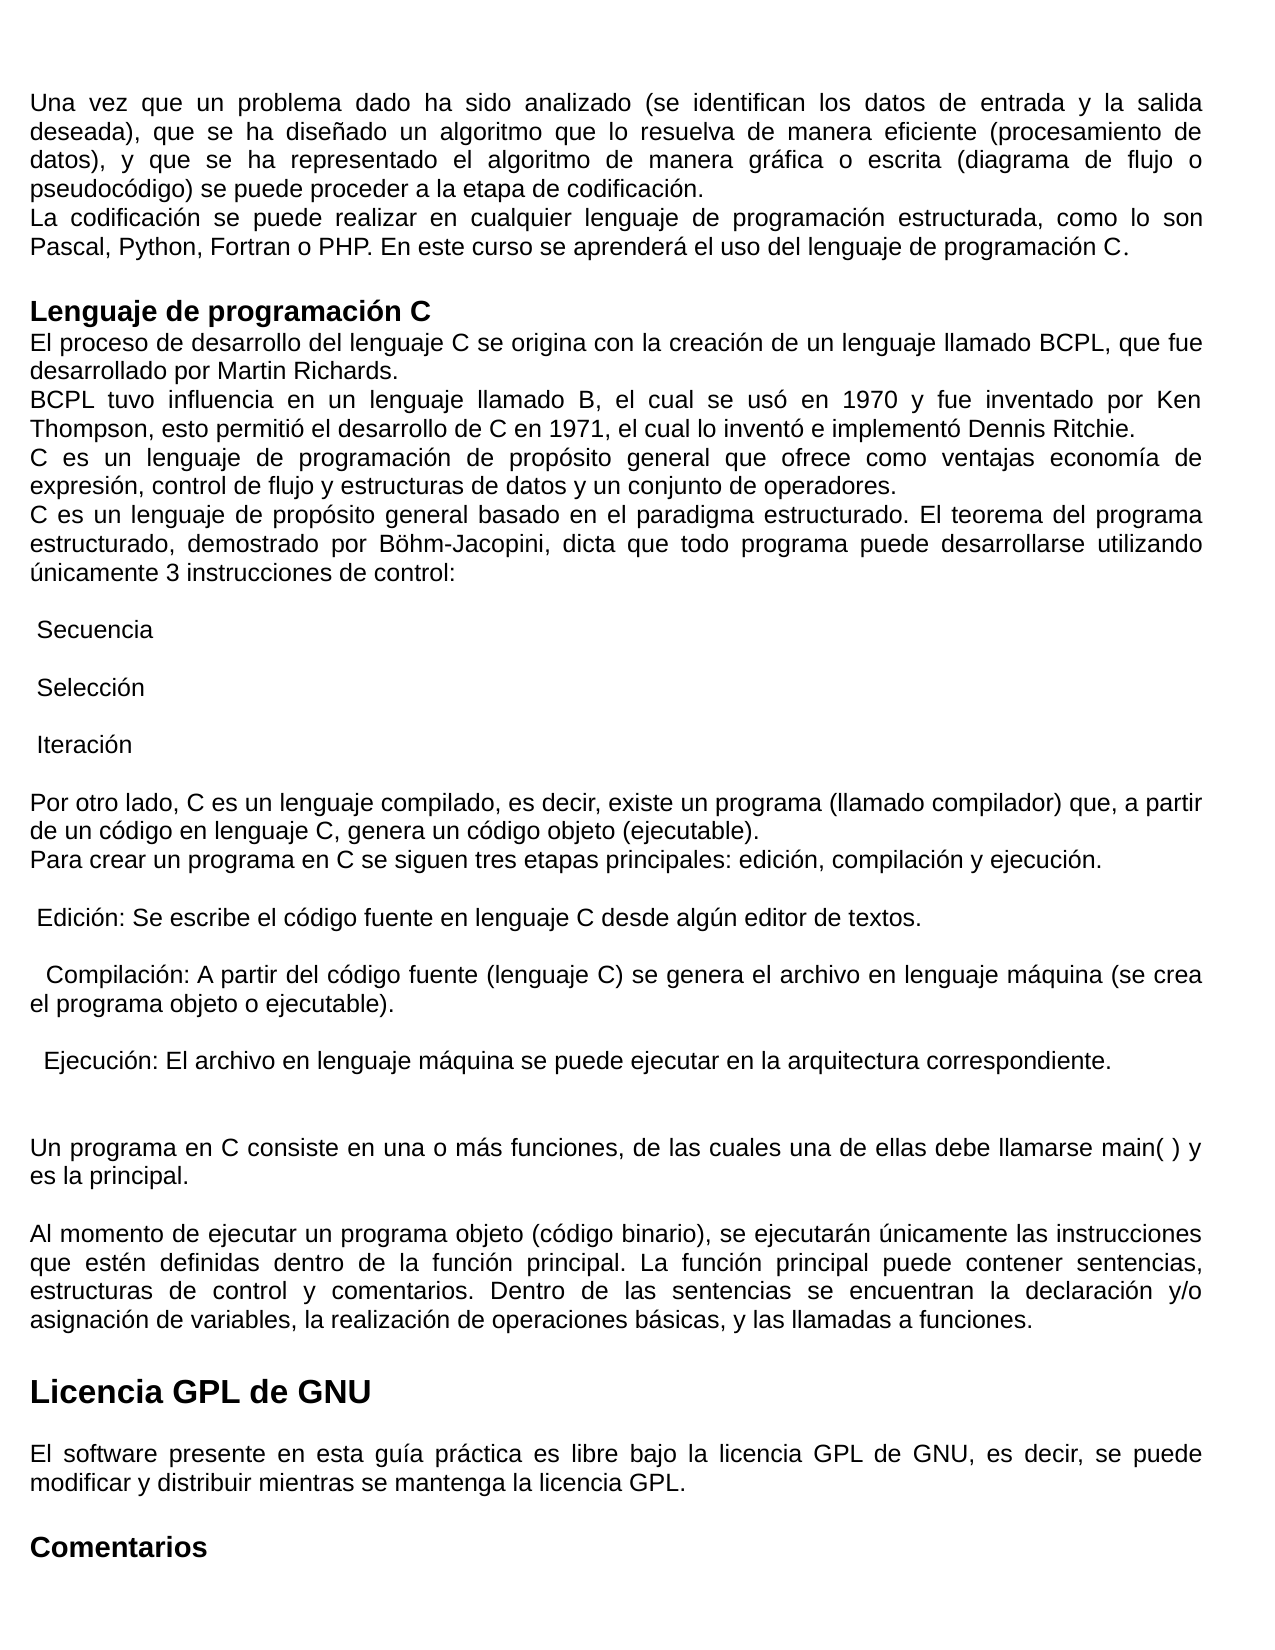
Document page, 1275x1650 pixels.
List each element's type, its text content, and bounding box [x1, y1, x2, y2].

text Para crear un programa en C se siguen tres etapas principales: edición, compilación y ejecución. [29, 845, 1205, 874]
text Lenguaje de programación C [29, 294, 1205, 328]
text  Iteración [29, 730, 1205, 759]
text  Ejecución: El archivo en lenguaje máquina se puede ejecutar en la arquitectura correspondiente. [29, 1046, 1205, 1075]
text  Edición: Se escribe el código fuente en lenguaje C desde algún editor de textos. [29, 903, 1205, 931]
text Por otro lado, C es un lenguaje compilado, es decir, existe un programa (llamado compilador) que, a partir de un código en lenguaje C, genera un código objeto (ejecutable). [29, 788, 1205, 845]
text C es un lenguaje de propósito general basado en el paradigma estructurado. El teorema del programa estructurado, demostrado por Böhm-Jacopini, dicta que todo programa puede desarrollarse utilizando únicamente 3 instrucciones de control: [29, 500, 1205, 586]
text El software presente en esta guía práctica es libre bajo la licencia GPL de GNU, es decir, se puede modificar y distribuir mientras se mantenga la licencia GPL. [29, 1439, 1205, 1497]
text Una vez que un problema dado ha sido analizado (se identifican los datos de entrada y la salida deseada), que se ha diseñado un algoritmo que lo resuelva de manera eficiente (procesamiento de datos), y que se ha representado el algoritmo de manera gráfica o escrita (diagrama de flujo o pseudocódigo) se puede proceder a la etapa de codificación. [29, 88, 1205, 203]
text  Selección [29, 673, 1205, 701]
text  Compilación: A partir del código fuente (lenguaje C) se genera el archivo en lenguaje máquina (se crea el programa objeto o ejecutable). [29, 960, 1205, 1018]
text Un programa en C consiste en una o más funciones, de las cuales una de ellas debe llamarse main( ) y es la principal. [29, 1133, 1205, 1190]
text Comentarios [29, 1531, 1205, 1564]
text C es un lenguaje de programación de propósito general que ofrece como ventajas economía de expresión, control de flujo y estructuras de datos y un conjunto de operadores. [29, 443, 1205, 500]
text BCPL tuvo influencia en un lenguaje llamado B, el cual se usó en 1970 y fue inventado por Ken Thompson, esto permitió el desarrollo de C en 1971, el cual lo inventó e implementó Dennis Ritchie. [29, 385, 1205, 443]
text La codificación se puede realizar en cualquier lenguaje de programación estructurada, como lo son Pascal, Python, Fortran o PHP. En este curso se aprenderá el uso del lenguaje de programación C. [29, 203, 1205, 261]
text Licencia GPL de GNU [29, 1372, 1205, 1411]
text Al momento de ejecutar un programa objeto (código binario), se ejecutarán únicamente las instrucciones que estén definidas dentro de la función principal. La función principal puede contener sentencias, estructuras de control y comentarios. Dentro de las sentencias se encuentran la declaración y/o asignación de variables, la realización de operaciones básicas, y las llamadas a funciones. [29, 1219, 1205, 1334]
text El proceso de desarrollo del lenguaje C se origina con la creación de un lenguaje llamado BCPL, que fue desarrollado por Martin Richards. [29, 328, 1205, 385]
text  Secuencia [29, 615, 1205, 644]
